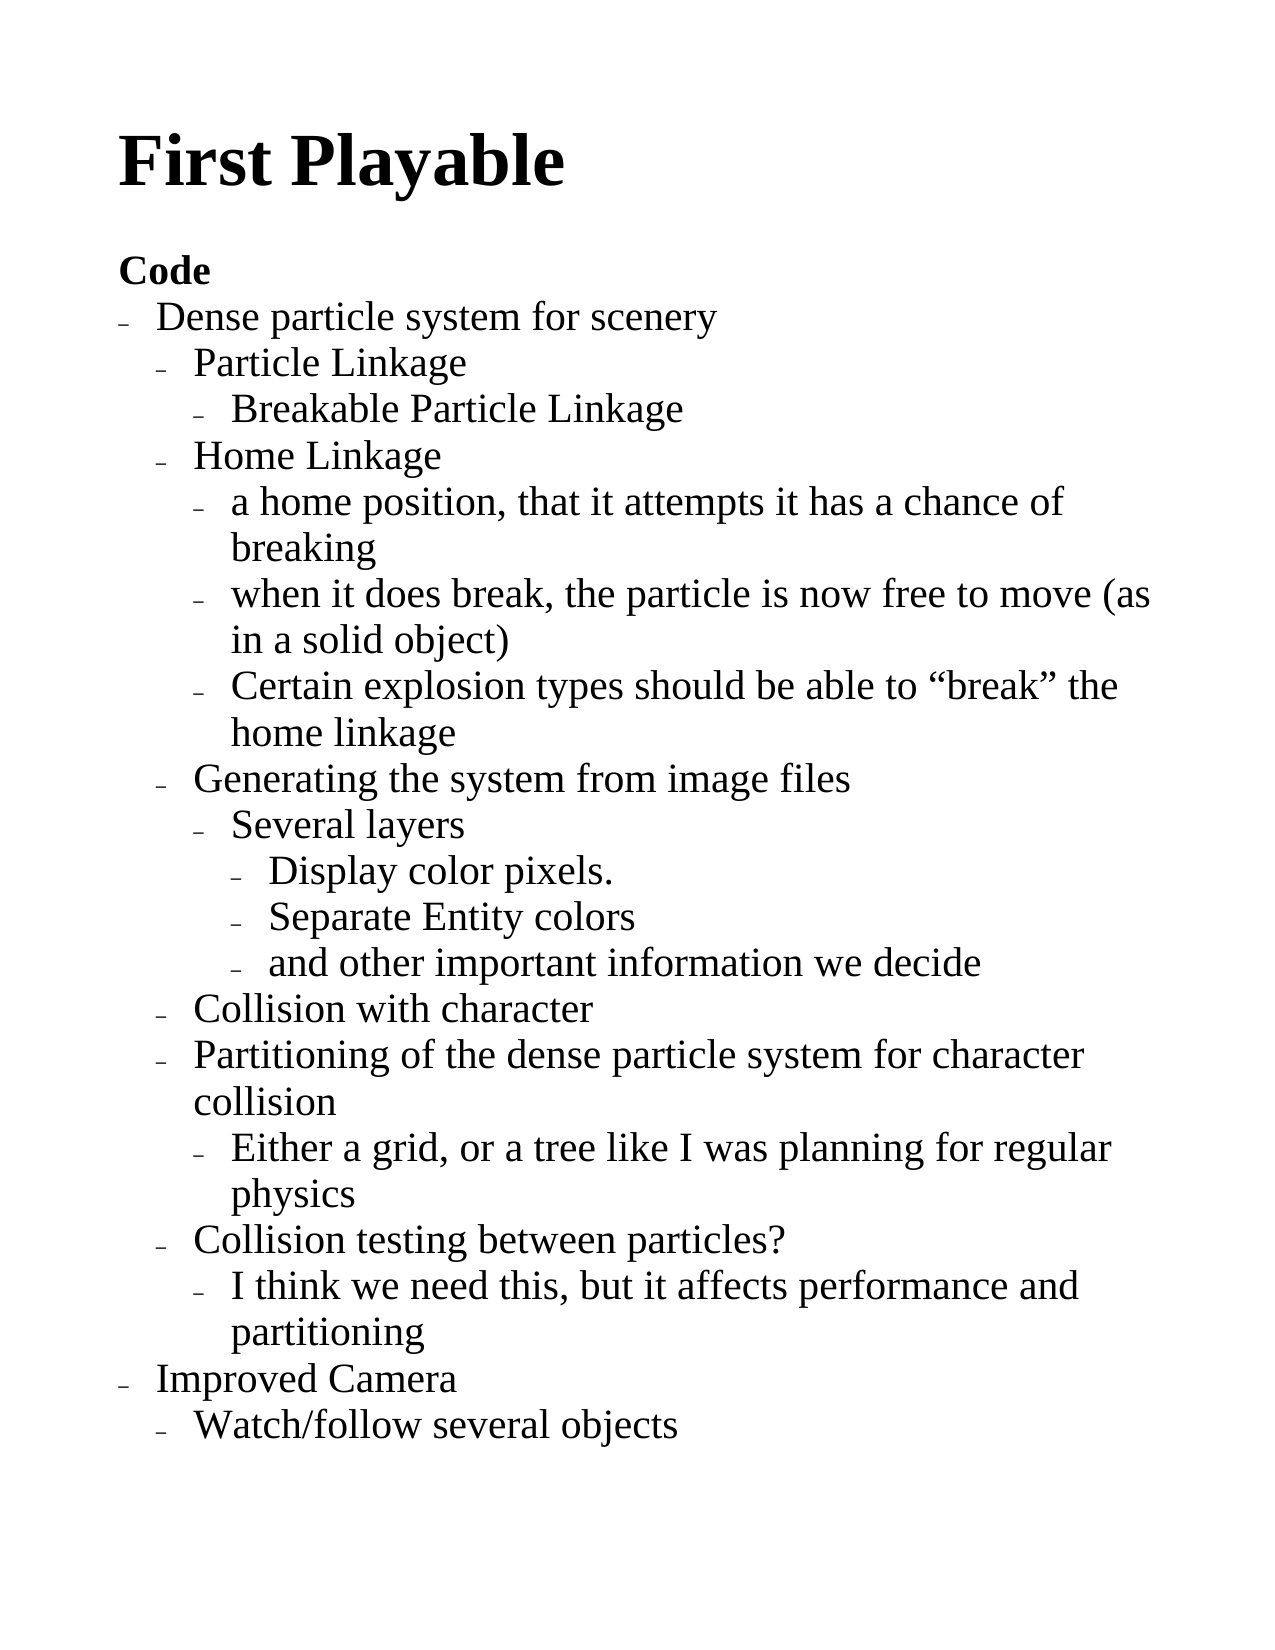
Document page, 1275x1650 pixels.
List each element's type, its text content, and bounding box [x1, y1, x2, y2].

list when it does break, the particle is now free to move (as in a solid object) [193, 570, 1157, 663]
list Certain explosion types should be able to “break” the home linkage [193, 663, 1157, 755]
list Display color pixels. [231, 847, 1157, 893]
list Collision with character [156, 986, 1157, 1032]
list Generating the system from image files [156, 755, 1157, 801]
list and other important information we decide [231, 939, 1157, 986]
list Collision testing between particles? [156, 1216, 1157, 1262]
list Improved Camera [118, 1355, 1157, 1401]
list Home Linkage [156, 432, 1157, 478]
list I think we need this, but it affects performance and partitioning [193, 1262, 1157, 1355]
list Watch/follow several objects [156, 1401, 1157, 1447]
text First Playable [118, 118, 1157, 201]
list Partitioning of the dense particle system for character collision [156, 1032, 1157, 1124]
list Breakable Particle Linkage [193, 386, 1157, 432]
list Dense particle system for scenery [118, 293, 1157, 339]
list Particle Linkage [156, 339, 1157, 386]
list a home position, that it attempts it has a chance of breaking [193, 478, 1157, 570]
list Separate Entity colors [231, 893, 1157, 939]
text Code [118, 247, 1157, 293]
list Either a grid, or a tree like I was planning for regular physics [193, 1124, 1157, 1216]
list Several layers [193, 801, 1157, 847]
